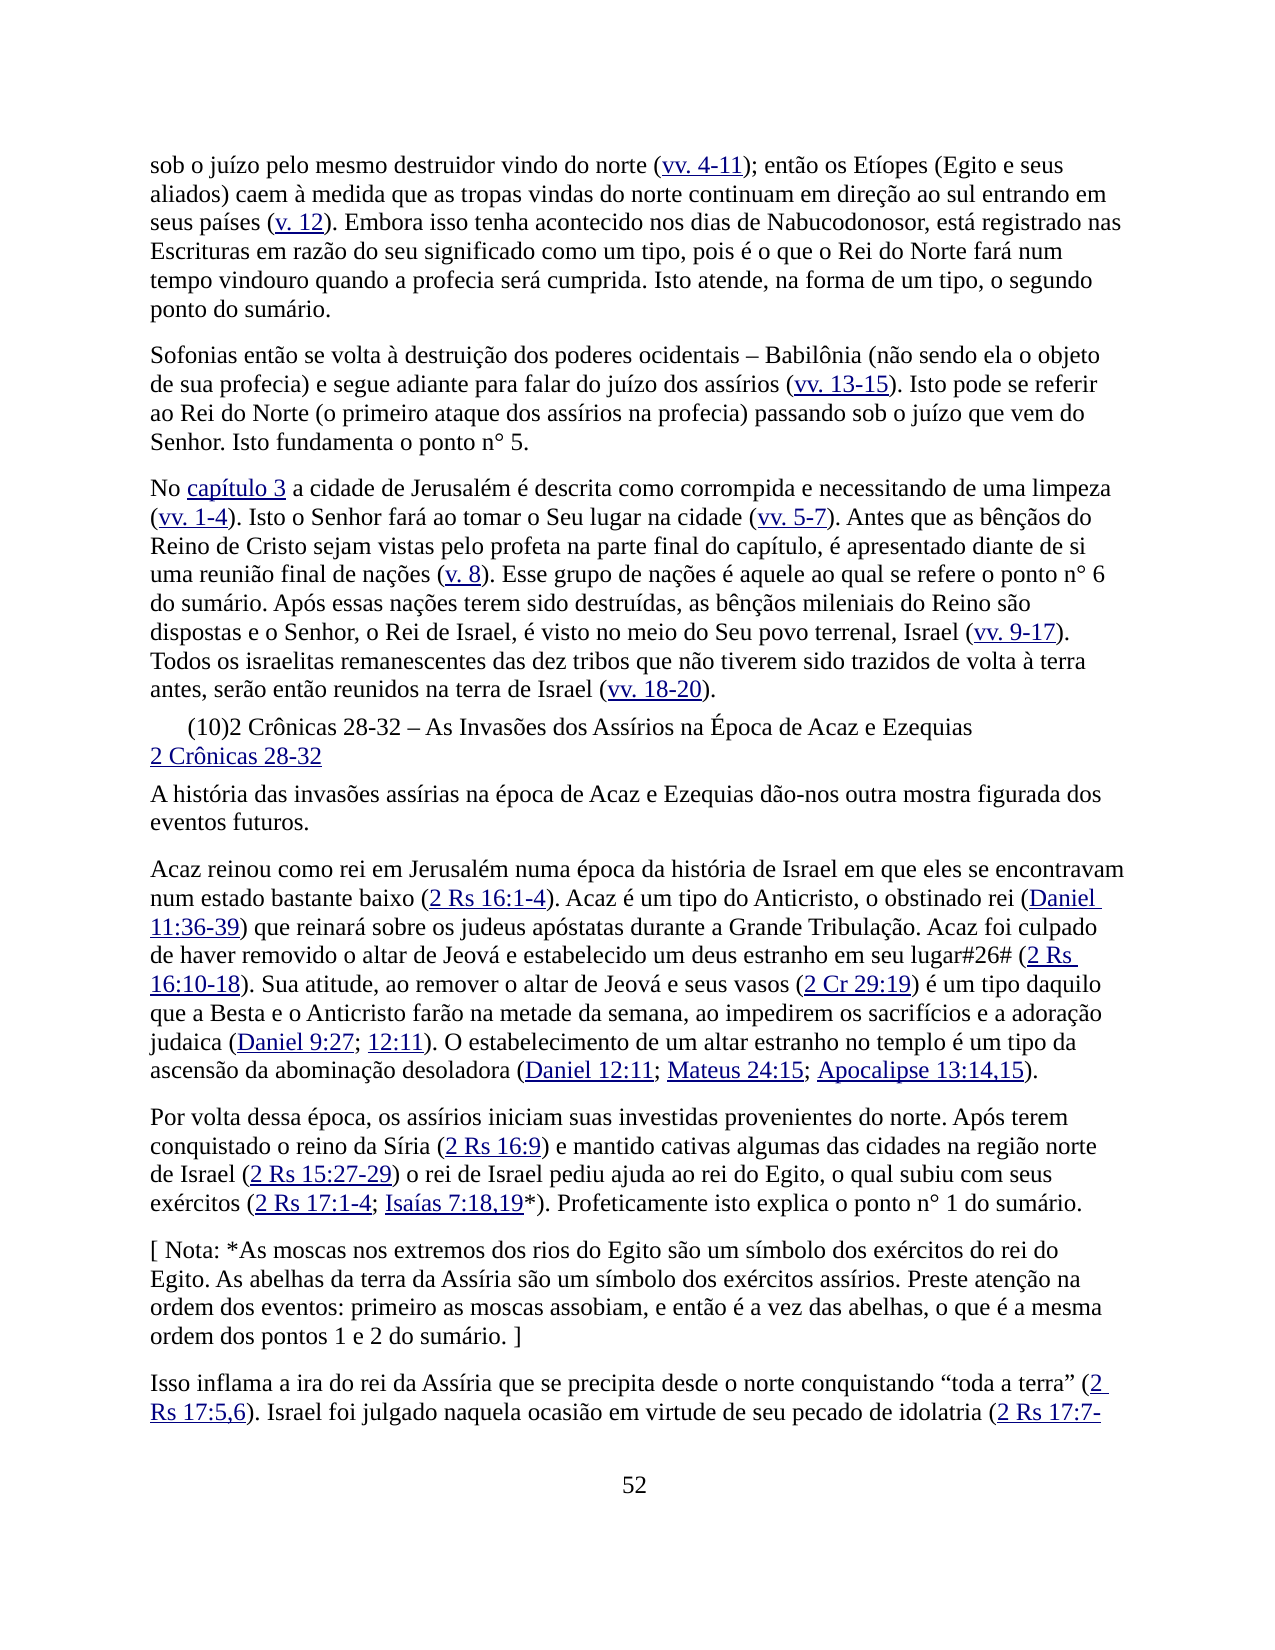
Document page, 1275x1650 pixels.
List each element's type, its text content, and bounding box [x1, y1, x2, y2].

text Acaz reinou como rei em Jerusalém numa época da história de Israel em que eles se encontravam num estado bastante baixo (2 Rs 16:1-4). Acaz é um tipo do Anticristo, o obstinado rei (Daniel 11:36-39) que reinará sobre os judeus apóstatas durante a Grande Tribulação. Acaz foi culpado de haver removido o altar de Jeová e estabelecido um deus estranho em seu lugar#26# (2 Rs 16:10-18). Sua atitude, ao remover o altar de Jeová e seus vasos (2 Cr 29:19) é um tipo daquilo que a Besta e o Anticristo farão na metade da semana, ao impedirem os sacrifícios e a adoração judaica (Daniel 9:27; 12:11). O estabelecimento de um altar estranho no templo é um tipo da ascensão da abominação desoladora (Daniel 12:11; Mateus 24:15; Apocalipse 13:14,15). [150, 854, 1125, 1084]
text sob o juízo pelo mesmo destruidor vindo do norte (vv. 4-11); então os Etíopes (Egito e seus aliados) caem à medida que as tropas vindas do norte continuam em direção ao sul entrando em seus países (v. 12). Embora isso tenha acontecido nos dias de Nabucodonosor, está registrado nas Escrituras em razão do seu significado como um tipo, pois é o que o Rei do Norte fará num tempo vindouro quando a profecia será cumprida. Isto atende, na forma de um tipo, o segundo ponto do sumário. [150, 150, 1125, 322]
text Por volta dessa época, os assírios iniciam suas investidas provenientes do norte. Após terem conquistado o reino da Síria (2 Rs 16:9) e mantido cativas algumas das cidades na região norte de Israel (2 Rs 15:27-29) o rei de Israel pediu ajuda ao rei do Egito, o qual subiu com seus exércitos (2 Rs 17:1-4; Isaías 7:18,19*). Profeticamente isto explica o ponto n° 1 do sumário. [150, 1102, 1125, 1217]
list 2 Crônicas 28-32 – As Invasões dos Assírios na Época de Acaz e Ezequias [187, 712, 1125, 741]
text Isso inflama a ira do rei da Assíria que se precipita desde o norte conquistando “toda a terra” (2 Rs 17:5,6). Israel foi julgado naquela ocasião em virtude de seu pecado de idolatria (2 Rs 17:7- [150, 1368, 1125, 1425]
text Sofonias então se volta à destruição dos poderes ocidentais – Babilônia (não sendo ela o objeto de sua profecia) e segue adiante para falar do juízo dos assírios (vv. 13-15). Isto pode se referir ao Rei do Norte (o primeiro ataque dos assírios na profecia) passando sob o juízo que vem do Senhor. Isto fundamenta o ponto n° 5. [150, 340, 1125, 455]
text [ Nota: *As moscas nos extremos dos rios do Egito são um símbolo dos exércitos do rei do Egito. As abelhas da terra da Assíria são um símbolo dos exércitos assírios. Preste atenção na ordem dos eventos: primeiro as moscas assobiam, e então é a vez das abelhas, o que é a mesma ordem dos pontos 1 e 2 do sumário. ] [150, 1235, 1125, 1350]
text 2 Crônicas 28-32 [150, 741, 1125, 770]
text No capítulo 3 a cidade de Jerusalém é descrita como corrompida e necessitando de uma limpeza (vv. 1-4). Isto o Senhor fará ao tomar o Seu lugar na cidade (vv. 5-7). Antes que as bênçãos do Reino de Cristo sejam vistas pelo profeta na parte final do capítulo, é apresentado diante de si uma reunião final de nações (v. 8). Esse grupo de nações é aquele ao qual se refere o ponto n° 6 do sumário. Após essas nações terem sido destruídas, as bênçãos mileniais do Reino são dispostas e o Senhor, o Rei de Israel, é visto no meio do Seu povo terrenal, Israel (vv. 9-17). Todos os israelitas remanescentes das dez tribos que não tiverem sido trazidos de volta à terra antes, serão então reunidos na terra de Israel (vv. 18-20). [150, 473, 1125, 703]
text A história das invasões assírias na época de Acaz e Ezequias dão-nos outra mostra figurada dos eventos futuros. [150, 779, 1125, 836]
